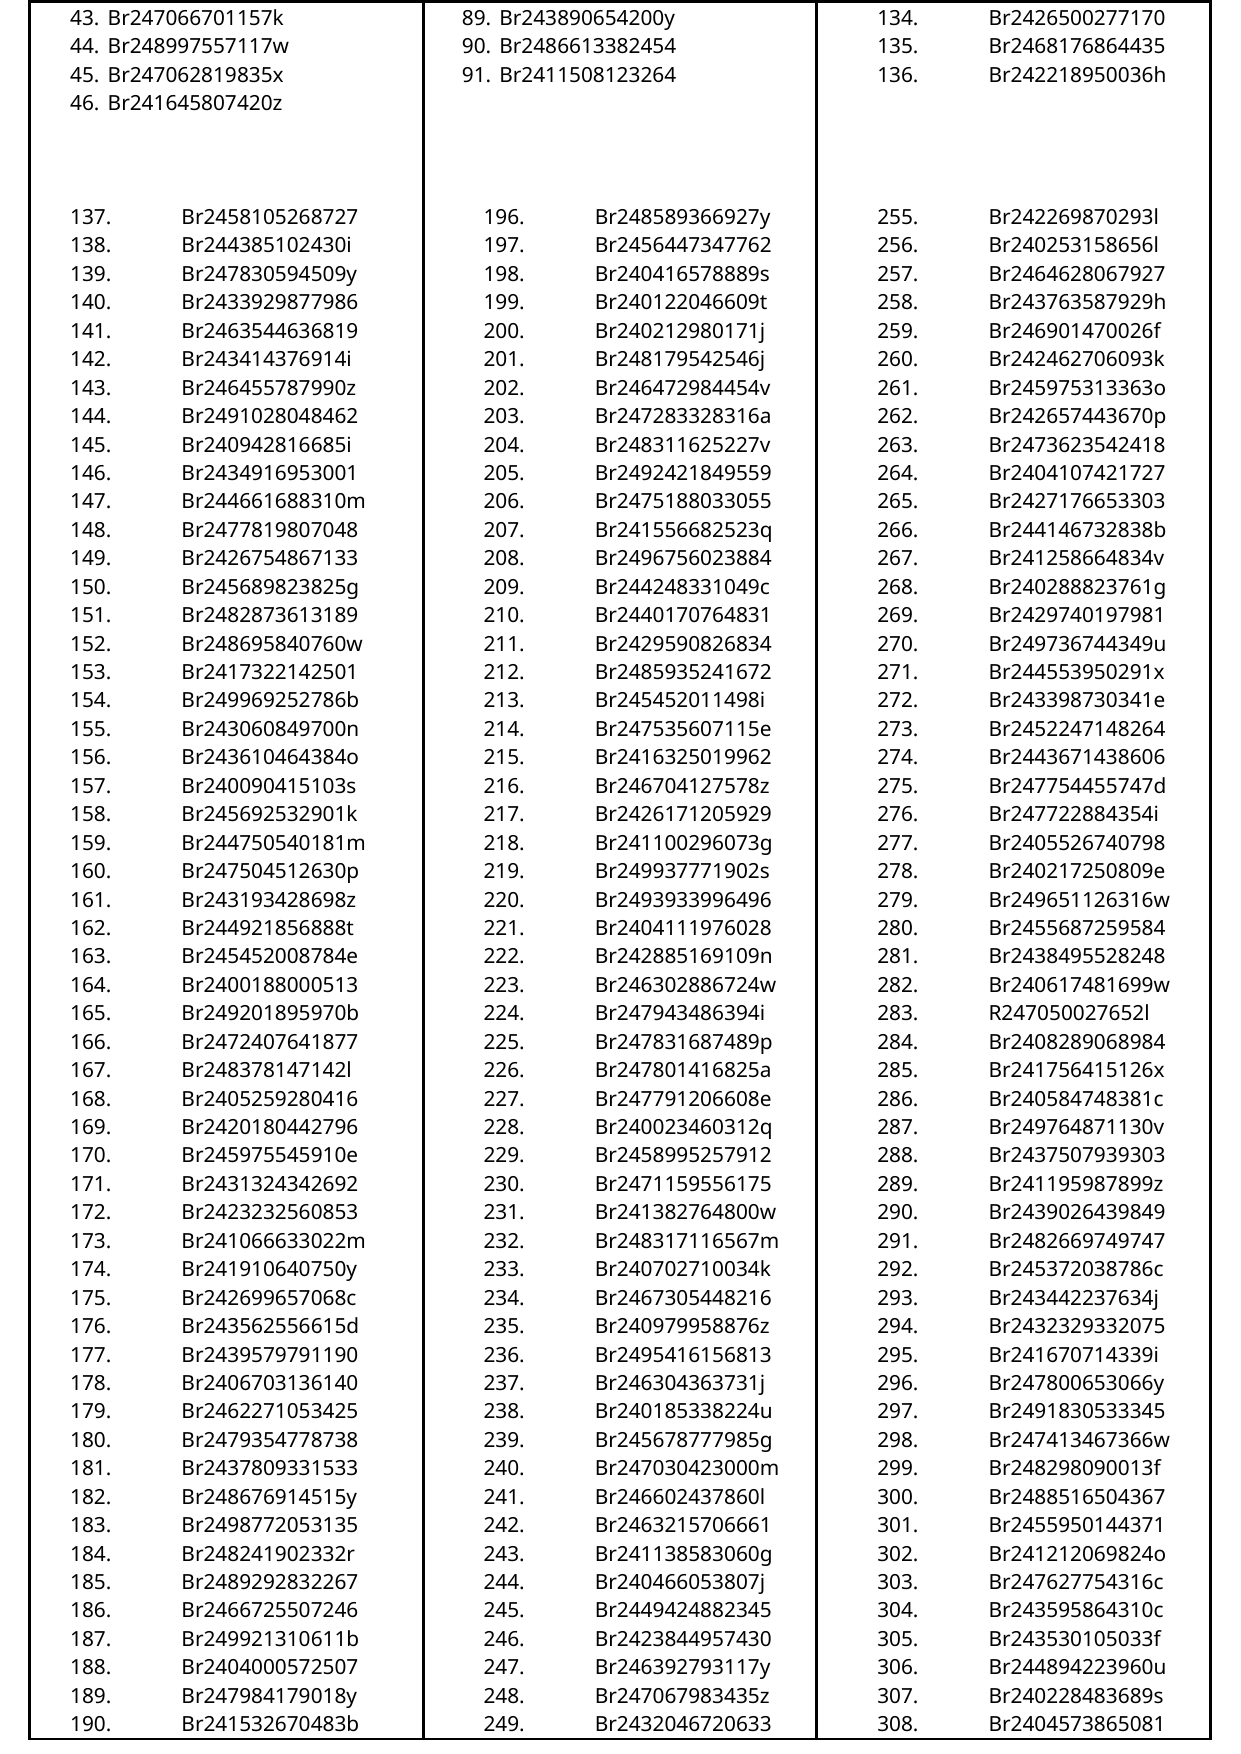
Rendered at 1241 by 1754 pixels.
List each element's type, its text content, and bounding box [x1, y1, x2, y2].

table_cell Br2483368906065 Br2462204403612 Br2426938041518 Br241193176339l Br242508687155e Br240370216014o Br243704868132m Br2469491786922 Br2476526810421 Br241323088178l Br2465899658008 Br2431649331218 Br241321656478y Br2436199558668 Br2437221829313 Br2429169626477 Br243559996012d Br243315942662s Br2436176798966 Br243681152405f Br247974418434z Br240927836191l Br245030824845s Br2424507056017 Br2403800088579 Br240977292131a Br244082912736a Br242356696285d Br244846494158c Br249543048553x Br244758295612w Br249722630720i Br243264446445v Br2430986858582 Br240589507163p Br2497725914283 Br249055778129b Br2481289755640 Br2490683145253 Br241746233325x Br248344377214w Br2461685681701 Br243890654200y Br2486613382454 Br2411508123264 Br248589366927y Br2456447347762 Br240416578889s Br240122046609t Br240212980171j Br248179542546j Br246472984454v Br247283328316a Br248311625227v Br2492421849559 Br2475188033055 Br241556682523q Br2496756023884 Br244248331049c Br2440170764831 Br2429590826834 Br2485935241672 Br245452011498i Br247535607115e Br2416325019962 Br246704127578z Br2426171205929 Br241100296073g Br249937771902s Br2493933996496 Br2404111976028 Br242885169109n Br246302886724w Br247943486394i Br247831687489p Br247801416825a Br247791206608e Br240023460312q Br2458995257912 Br2471159556175 Br241382764800w Br248317116567m Br240702710034k Br2467305448216 Br240979958876z Br2495416156813 Br246304363731j Br240185338224u Br245678777985g Br247030423000m Br246602437860l Br2463215706661 Br241138583060g Br240466053807j Br2449424882345 Br2423844957430 Br246392793117y Br247067983435z Br2432046720633 Br241725556619v Br247951754695g Br244181248219u Br240458255782s Br2453455589919 [425, 3, 815, 1738]
table_cell Br240105876435z Br2486124149040 Br242295689206d Br245579120332i Br2417458487618 Br245083651478e Br247081800410j Br245083651478e Br242706751942j Br245693126835s Br244742078117g Br2400715195096 Br2448916251584 Br245597311566u Br2478442366356 Br2468744968310 Br2407143072919 Br245741859137i Br242472201792h Br244319742700b Br2474705034412 Br2446265129843 Br242078283877b Br249211238473h Br241892222853s Br247734649189c Br249255929379d Br2436568165655 Br248444540437v Br247787102824a Br248947830832d Br2436810834807 Br241318499172d Br245664764225q Br248700015906x Br2405675994633 Br2467586743006 Br246475434374f Br249878549784d Br241983077972k Br2466738065236 Br240411429510x Br2426500277170 Br2468176864435 Br242218950036h Br242269870293l Br240253158656l Br2464628067927 Br243763587929h Br246901470026f Br242462706093k Br245975313363o Br242657443670p Br2473623542418 Br2404107421727 Br2427176653303 Br244146732838b Br241258664834v Br240288823761g Br2429740197981 Br249736744349u Br244553950291x Br243398730341e Br2452247148264 Br2443671438606 Br247754455747d Br247722884354i Br2405526740798 Br240217250809e Br249651126316w Br2455687259584 Br2438495528248 Br240617481699w R247050027652l Br2408289068984 Br241756415126x Br240584748381c Br249764871130v Br2437507939303 Br241195987899z Br2439026439849 Br2482669749747 Br245372038786c Br243442237634j Br2432329332075 Br241670714339i Br247800653066y Br2491830533345 Br247413467366w Br248298090013f Br2488516504367 Br2455950144371 Br241212069824o Br247627754316c Br243595864310c Br243530105033f Br244894223960u Br240228483689s Br2404573865081 Br245828645414y Br2467522013727 Br2408986188131 Br243949581592w [818, 3, 1209, 1738]
table_cell Br248276324884o Br243071675481e Br243106916802f Br2495566465908 Br247751004507n Br240568368771m Br248489599319n Br2458313076347 Br243139549893v Br248828355984w Br2487816406164 Br249957800522b Br244808788021x Br2471463181998 Br2462006739352 Br2441868691223 Br247193400731y Br247317091151s Br249668235796f Br2425643110644 Br246747720711p Br243335983054c Br2436847284783 Br241028021238o Br249648324832u Br247233226912j Br2485871889124 Br2482412027113 Br2404161323244 Br240669676160z Br248162912684o Br247007718960s Br240529500455x Br2483755110435 Br246454076123y Br244790124736t Br2454810824982 Br246133488752o Br244998122936e Br2427545475533 Br246368646976c Br242470077852p Br247066701157k Br248997557117w Br247062819835x Br241645807420z Br2458105268727 Br244385102430i Br247830594509y Br2433929877986 Br2463544636819 Br243414376914i Br246455787990z Br2491028048462 Br240942816685i Br2434916953001 Br244661688310m Br2477819807048 Br2426754867133 Br245689823825g Br2482873613189 Br248695840760w Br2417322142501 Br249969252786b Br243060849700n Br243610464384o Br240090415103s Br245692532901k Br244750540181m Br247504512630p Br243193428698z Br244921856888t Br245452008784e Br2400188000513 Br249201895970b Br2472407641877 Br248378147142l Br2405259280416 Br2420180442796 Br245975545910e Br2431324342692 Br2423232560853 Br241066633022m Br241910640750y Br242699657068c Br243562556615d Br2439579791190 Br2406703136140 Br2462271053425 Br2479354778738 Br2437809331533 Br248676914515y Br2498772053135 Br248241902332r Br2489292832267 Br2466725507246 Br249921310611b Br2404000572507 Br247984179018y Br241532670483b Br245715687414z Br245872477257b Br2436979464286 Br2422382455808 Br249041104138t [31, 3, 422, 1738]
